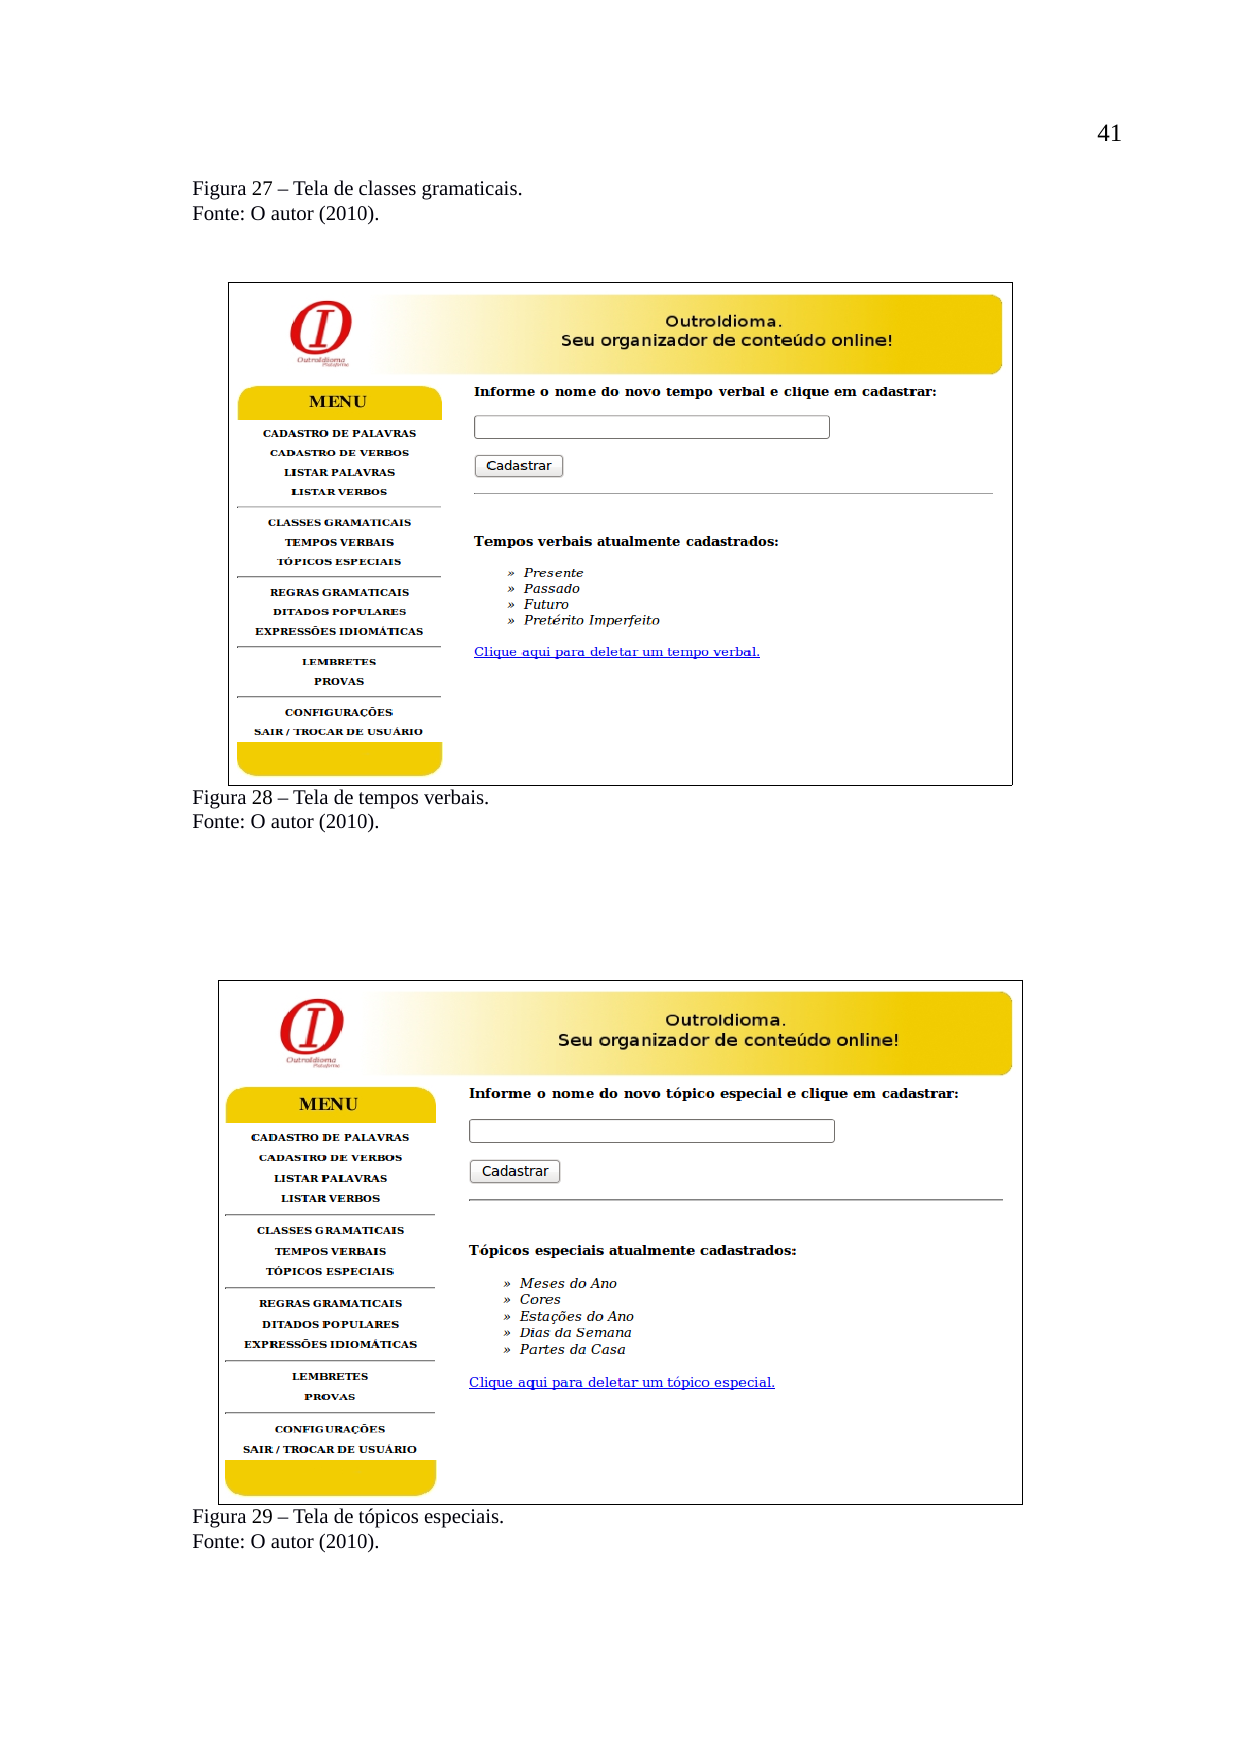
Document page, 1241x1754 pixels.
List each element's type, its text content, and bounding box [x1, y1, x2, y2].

text Figura 28 – Tela de tempos verbais. [118, 282, 1122, 809]
text Fonte: O autor (2010). [118, 809, 1122, 833]
text Figura 27 – Tela de classes gramaticais. [118, 176, 1122, 200]
text Fonte: O autor (2010). [118, 200, 1122, 224]
picture [230, 285, 1010, 782]
text Fonte: O autor (2010). [118, 1528, 1122, 1553]
picture [221, 982, 1020, 1502]
text Figura 29 – Tela de tópicos especiais. [118, 980, 1122, 1528]
